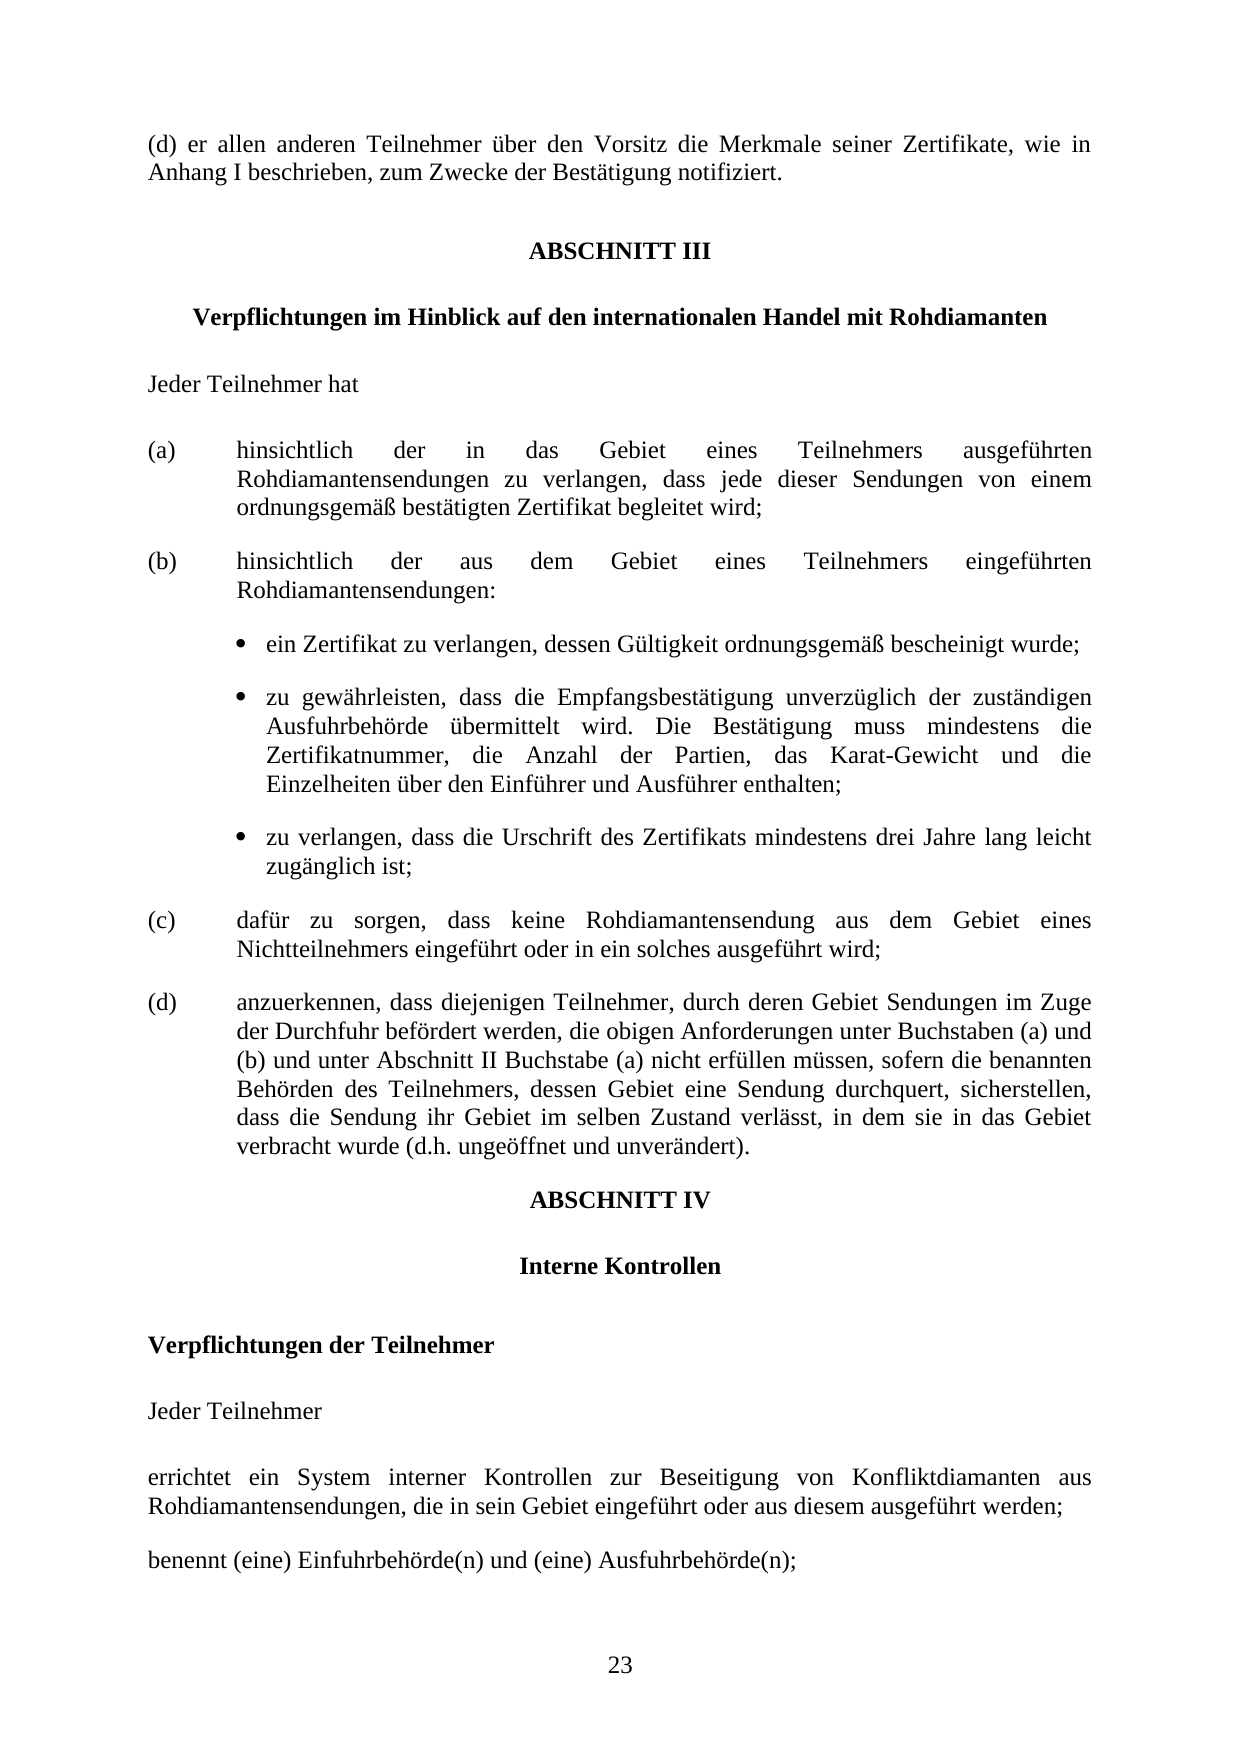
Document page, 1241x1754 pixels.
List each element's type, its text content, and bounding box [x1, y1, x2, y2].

text ABSCHNITT III [148, 236, 1092, 265]
text Verpflichtungen der Teilnehmer [148, 1330, 1092, 1359]
list ein Zertifikat zu verlangen, dessen Gültigkeit ordnungsgemäß bescheinigt wurde; [236, 629, 1092, 657]
text Verpflichtungen im Hinblick auf den internationalen Handel mit Rohdiamanten [148, 302, 1092, 331]
list zu verlangen, dass die Urschrift des Zertifikats mindestens drei Jahre lang leicht zugänglich ist; [236, 822, 1092, 880]
text Interne Kontrollen [148, 1251, 1092, 1280]
list zu gewährleisten, dass die Empfangsbestätigung unverzüglich der zuständigen Ausfuhrbehörde übermittelt wird. Die Bestätigung muss mindestens die Zertifikatnummer, die Anzahl der Partien, das Karat-Gewicht und die Einzelheiten über den Einführer und Ausführer enthalten; [236, 682, 1092, 797]
text errichtet ein System interner Kontrollen zur Beseitigung von Konfliktdiamanten aus Rohdiamantensendungen, die in sein Gebiet eingeführt oder aus diesem ausgeführt werden; [148, 1462, 1092, 1520]
text ABSCHNITT IV [148, 1185, 1092, 1214]
text benennt (eine) Einfuhrbehörde(n) und (eine) Ausfuhrbehörde(n); [148, 1545, 1092, 1574]
text Jeder Teilnehmer [148, 1396, 1092, 1425]
text (a) hinsichtlich der in das Gebiet eines Teilnehmers ausgeführten Rohdiamantensendungen zu verlangen, dass jede dieser Sendungen von einem ordnungsgemäß bestätigten Zertifikat begleitet wird; [148, 435, 1092, 521]
text (d) er allen anderen Teilnehmer über den Vorsitz die Merkmale seiner Zertifikate, wie in Anhang I beschrieben, zum Zwecke der Bestätigung notifiziert. [148, 129, 1092, 186]
text Jeder Teilnehmer hat [148, 369, 1092, 397]
text (c) dafür zu sorgen, dass keine Rohdiamantensendung aus dem Gebiet eines Nichtteilnehmers eingeführt oder in ein solches ausgeführt wird; [148, 905, 1092, 962]
text (d) anzuerkennen, dass diejenigen Teilnehmer, durch deren Gebiet Sendungen im Zuge der Durchfuhr befördert werden, die obigen Anforderungen unter Buchstaben (a) und (b) und unter Abschnitt II Buchstabe (a) nicht erfüllen müssen, sofern die benannten Behörden des Teilnehmers, dessen Gebiet eine Sendung durchquert, sicherstellen, dass die Sendung ihr Gebiet im selben Zustand verlässt, in dem sie in das Gebiet verbracht wurde (d.h. ungeöffnet und unverändert). [148, 987, 1092, 1160]
text (b) hinsichtlich der aus dem Gebiet eines Teilnehmers eingeführten Rohdiamantensendungen: [148, 546, 1092, 604]
